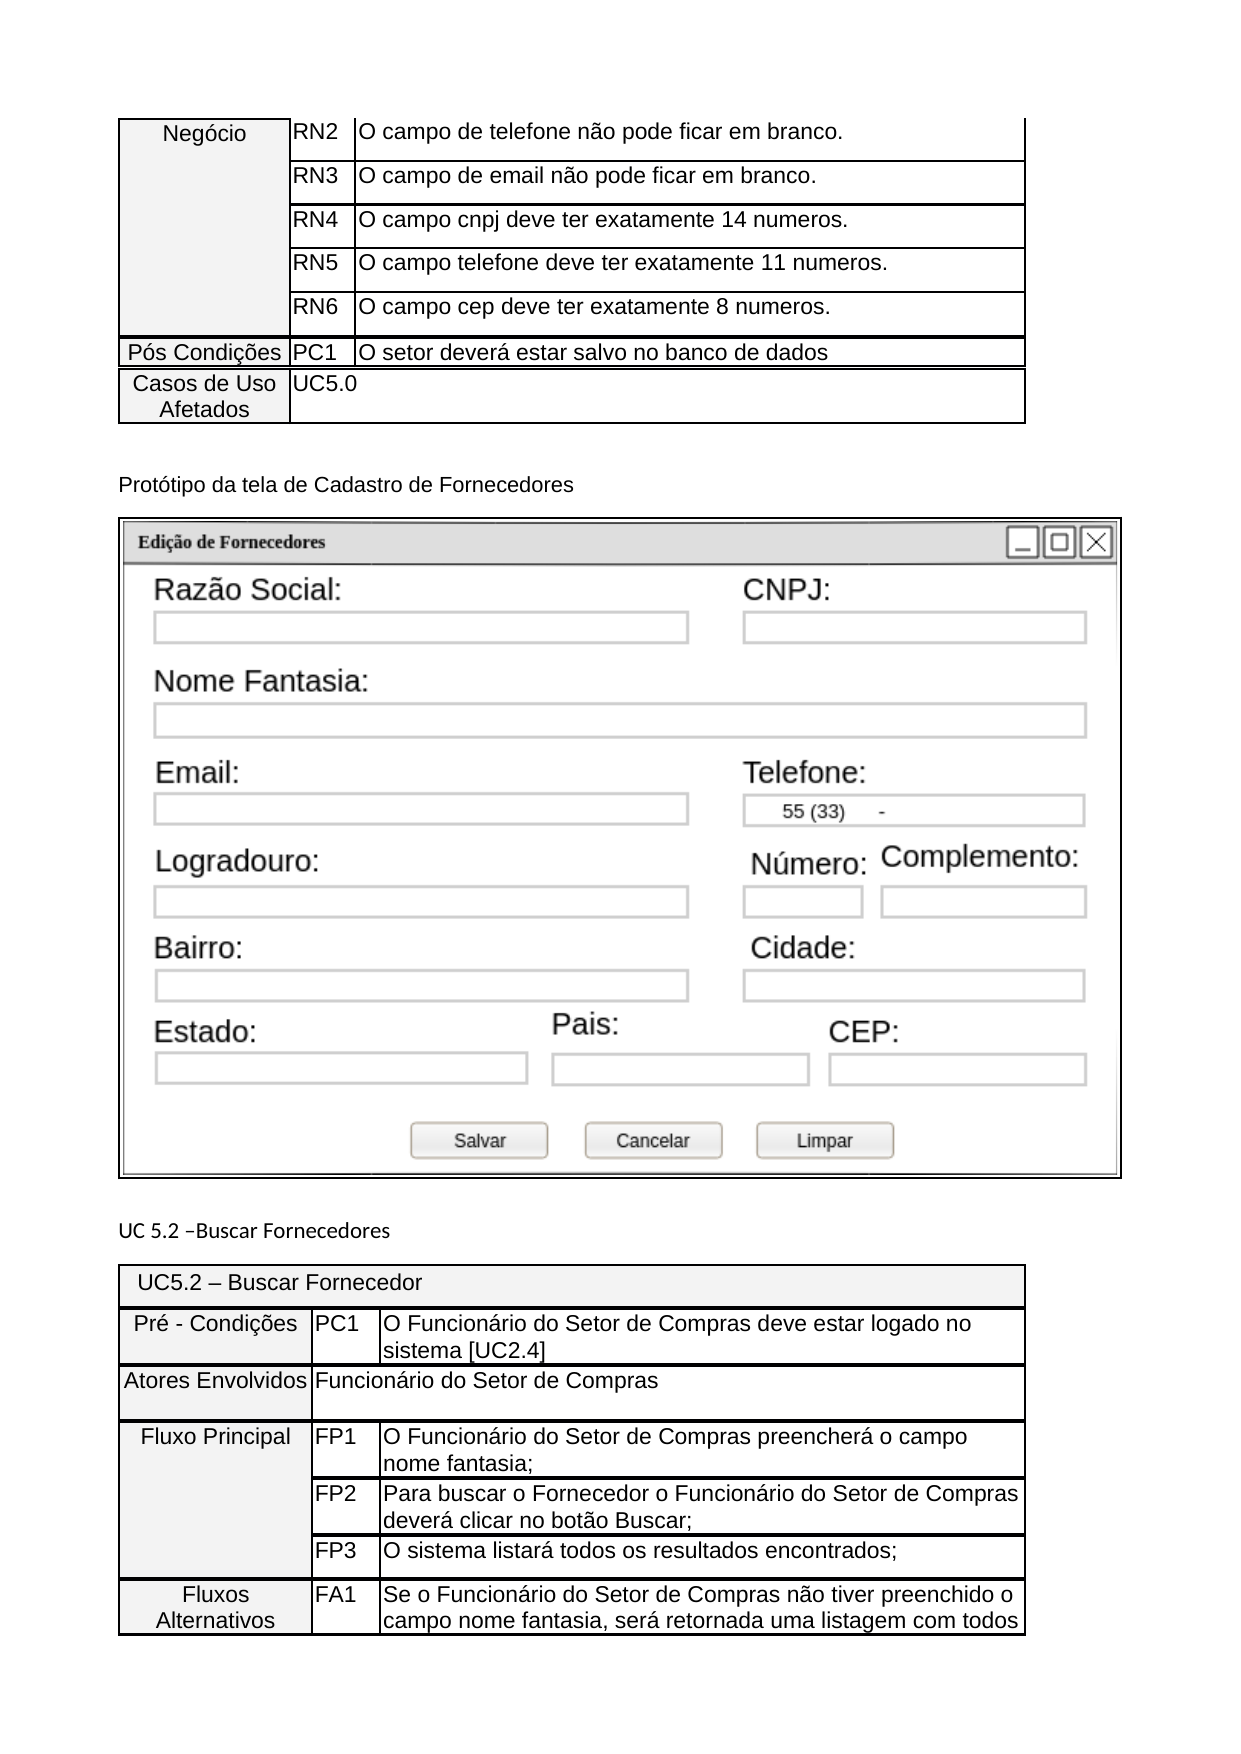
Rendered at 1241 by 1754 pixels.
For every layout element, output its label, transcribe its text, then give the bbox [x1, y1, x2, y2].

table_cell PC1 [313, 1310, 379, 1363]
table_cell Casos de Uso Afetados [120, 370, 289, 422]
table_cell Pré - Condições [120, 1310, 311, 1363]
table_cell O setor deverá estar salvo no banco de dados [356, 339, 1024, 365]
table_cell Funcionário do Setor de Compras [313, 1367, 1024, 1419]
table_cell Negócio [120, 120, 289, 335]
table_cell FP3 [313, 1537, 379, 1577]
text UC 5.2 –Buscar Fornecedores [118, 1217, 1122, 1244]
table_cell O Funcionário do Setor de Compras preencherá o campo nome fantasia; [381, 1423, 1024, 1476]
table_header UC5.2 – Buscar Fornecedor [120, 1266, 1024, 1306]
table_cell O Funcionário do Setor de Compras deve estar logado no sistema [UC2.4] [381, 1310, 1024, 1363]
table_cell FA1 [313, 1581, 379, 1633]
table_cell O sistema listará todos os resultados encontrados; [381, 1537, 1024, 1577]
table_cell O campo de telefone não pode ficar em branco. [356, 118, 1024, 160]
table_cell RN6 [291, 293, 354, 335]
table_cell O campo cep deve ter exatamente 8 numeros. [356, 293, 1024, 335]
picture [123, 521, 1118, 1175]
table_cell Para buscar o Fornecedor o Funcionário do Setor de Compras deverá clicar no botão Buscar; [381, 1480, 1024, 1533]
table_cell FP2 [313, 1480, 379, 1533]
table_cell Atores Envolvidos [120, 1367, 311, 1419]
table_cell Fluxo Principal [120, 1423, 311, 1577]
text Protótipo da tela de Cadastro de Fornecedores [118, 472, 1122, 497]
table_cell PC1 [291, 339, 354, 365]
table_cell O campo cnpj deve ter exatamente 14 numeros. [356, 206, 1024, 247]
table_cell Se o Funcionário do Setor de Compras não tiver preenchido o campo nome fantasia, será retornada uma listagem com todos [381, 1581, 1024, 1633]
table_cell RN5 [291, 249, 354, 291]
table_cell Fluxos Alternativos [120, 1581, 311, 1633]
table_cell RN2 [291, 118, 354, 160]
table_cell O campo de email não pode ficar em branco. [356, 162, 1024, 203]
table_cell RN4 [291, 206, 354, 247]
table_cell Pós Condições [120, 339, 289, 365]
table_cell UC5.0 [291, 370, 1024, 422]
table_cell RN3 [291, 162, 354, 203]
table_cell O campo telefone deve ter exatamente 11 numeros. [356, 249, 1024, 291]
table_cell FP1 [313, 1423, 379, 1476]
